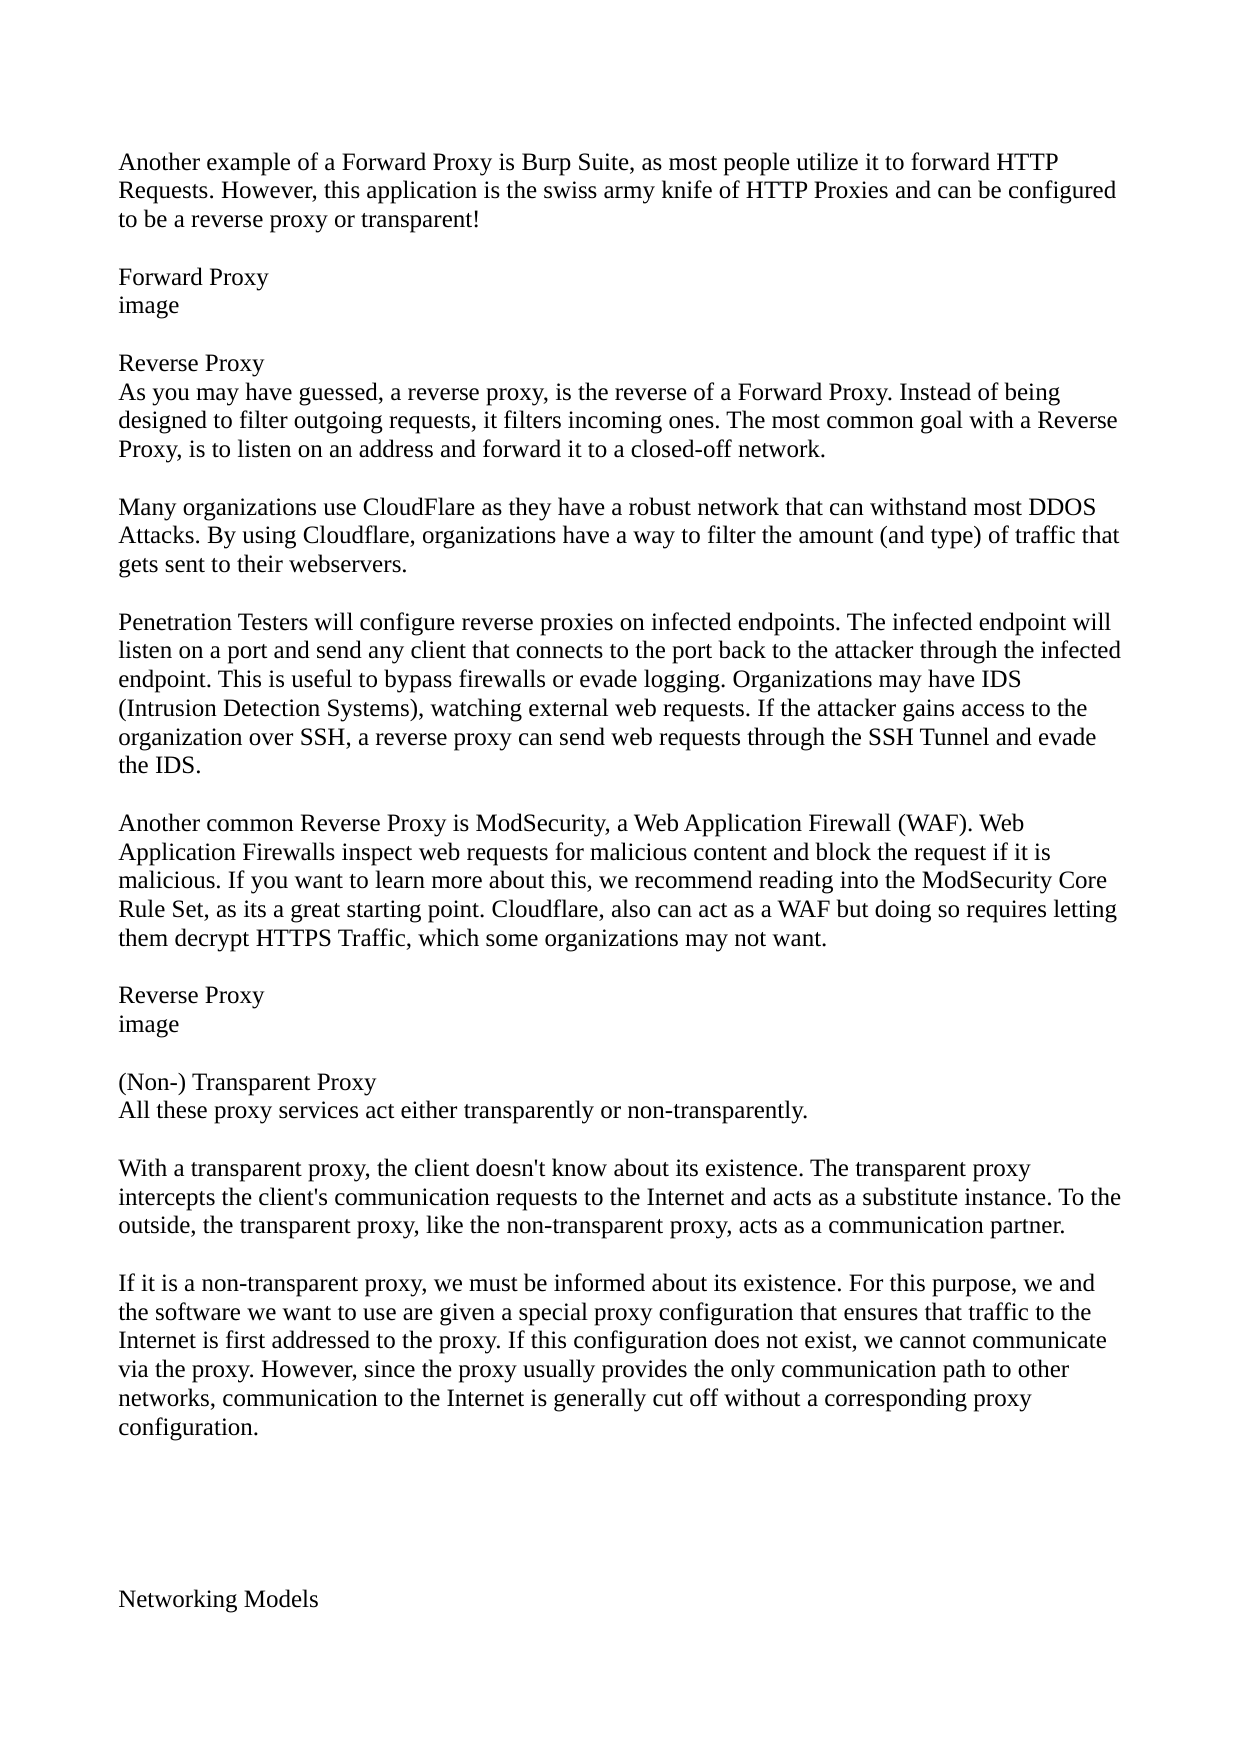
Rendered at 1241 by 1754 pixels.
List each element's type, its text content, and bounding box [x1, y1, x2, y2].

text As you may have guessed, a reverse proxy, is the reverse of a Forward Proxy. Instead of being designed to filter outgoing requests, it filters incoming ones. The most common goal with a Reverse Proxy, is to listen on an address and forward it to a closed-off network. [118, 377, 1122, 463]
text If it is a non-transparent proxy, we must be informed about its existence. For this purpose, we and the software we want to use are given a special proxy configuration that ensures that traffic to the Internet is first addressed to the proxy. If this configuration does not exist, we cannot communicate via the proxy. However, since the proxy usually provides the only communication path to other networks, communication to the Internet is generally cut off without a corresponding proxy configuration. [118, 1268, 1122, 1441]
text All these proxy services act either transparently or non-transparently. [118, 1096, 1122, 1124]
text image [118, 291, 1122, 319]
text (Non-) Transparent Proxy [118, 1067, 1122, 1096]
text Reverse Proxy [118, 348, 1122, 377]
text With a transparent proxy, the client doesn't know about its existence. The transparent proxy intercepts the client's communication requests to the Internet and acts as a substitute instance. To the outside, the transparent proxy, like the non-transparent proxy, acts as a communication partner. [118, 1153, 1122, 1239]
text image [118, 1009, 1122, 1038]
text Networking Models [118, 1584, 1122, 1613]
text Forward Proxy [118, 262, 1122, 291]
text Penetration Testers will configure reverse proxies on infected endpoints. The infected endpoint will listen on a port and send any client that connects to the port back to the attacker through the infected endpoint. This is useful to bypass firewalls or evade logging. Organizations may have IDS (Intrusion Detection Systems), watching external web requests. If the attacker gains access to the organization over SSH, a reverse proxy can send web requests through the SSH Tunnel and evade the IDS. [118, 607, 1122, 779]
text Another example of a Forward Proxy is Burp Suite, as most people utilize it to forward HTTP Requests. However, this application is the swiss army knife of HTTP Proxies and can be configured to be a reverse proxy or transparent! [118, 147, 1122, 233]
text Another common Reverse Proxy is ModSecurity, a Web Application Firewall (WAF). Web Application Firewalls inspect web requests for malicious content and block the request if it is malicious. If you want to learn more about this, we recommend reading into the ModSecurity Core Rule Set, as its a great starting point. Cloudflare, also can act as a WAF but doing so requires letting them decrypt HTTPS Traffic, which some organizations may not want. [118, 808, 1122, 952]
text Many organizations use CloudFlare as they have a robust network that can withstand most DDOS Attacks. By using Cloudflare, organizations have a way to filter the amount (and type) of traffic that gets sent to their webservers. [118, 492, 1122, 578]
text Reverse Proxy [118, 981, 1122, 1009]
